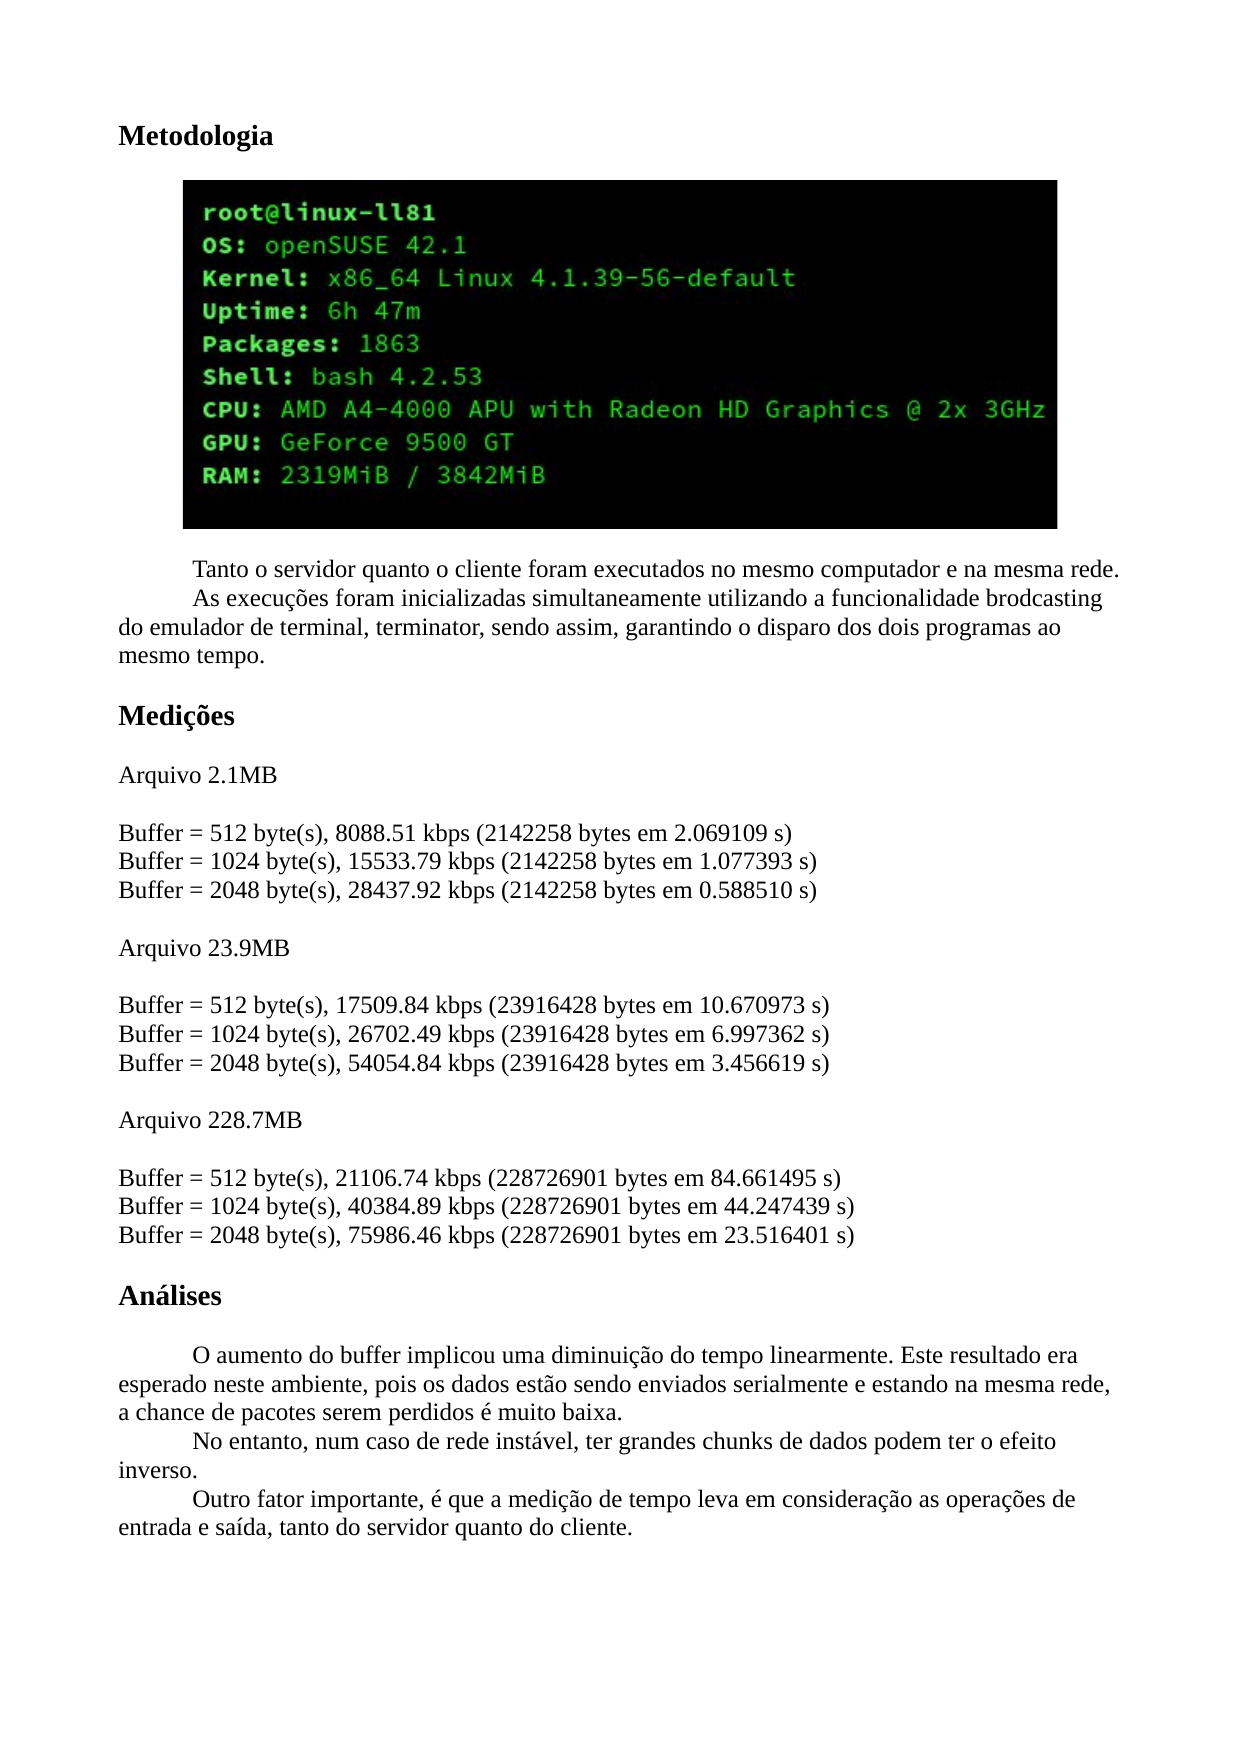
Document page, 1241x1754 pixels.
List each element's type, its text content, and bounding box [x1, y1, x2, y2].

text Buffer = 512 byte(s), 17509.84 kbps (23916428 bytes em 10.670973 s) [118, 990, 1122, 1019]
text No entanto, num caso de rede instável, ter grandes chunks de dados podem ter o efeito inverso. [118, 1426, 1122, 1484]
text O aumento do buffer implicou uma diminuição do tempo linearmente. Este resultado era esperado neste ambiente, pois os dados estão sendo enviados serialmente e estando na mesma rede, a chance de pacotes serem perdidos é muito baixa. [118, 1340, 1122, 1426]
text Buffer = 512 byte(s), 21106.74 kbps (228726901 bytes em 84.661495 s) [118, 1163, 1122, 1191]
text Análises [118, 1278, 1122, 1311]
text Metodologia [118, 118, 1122, 152]
picture [182, 180, 1058, 529]
text Outro fator importante, é que a medição de tempo leva em consideração as operações de entrada e saída, tanto do servidor quanto do cliente. [118, 1484, 1122, 1541]
text Arquivo 2.1MB [118, 760, 1122, 789]
text Buffer = 2048 byte(s), 75986.46 kbps (228726901 bytes em 23.516401 s) [118, 1220, 1122, 1249]
text Buffer = 2048 byte(s), 54054.84 kbps (23916428 bytes em 3.456619 s) [118, 1048, 1122, 1076]
text Arquivo 23.9MB [118, 933, 1122, 961]
text Medições [118, 698, 1122, 731]
text Buffer = 2048 byte(s), 28437.92 kbps (2142258 bytes em 0.588510 s) [118, 875, 1122, 904]
text Buffer = 1024 byte(s), 15533.79 kbps (2142258 bytes em 1.077393 s) [118, 846, 1122, 875]
text Buffer = 512 byte(s), 8088.51 kbps (2142258 bytes em 2.069109 s) [118, 818, 1122, 846]
text Tanto o servidor quanto o cliente foram executados no mesmo computador e na mesma rede. As execuções foram inicializadas simultaneamente utilizando a funcionalidade brodcasting do emulador de terminal, terminator, sendo assim, garantindo o disparo dos dois programas ao mesmo tempo. [118, 554, 1122, 669]
text Buffer = 1024 byte(s), 26702.49 kbps (23916428 bytes em 6.997362 s) [118, 1019, 1122, 1048]
text Buffer = 1024 byte(s), 40384.89 kbps (228726901 bytes em 44.247439 s) [118, 1191, 1122, 1220]
text Arquivo 228.7MB [118, 1105, 1122, 1134]
